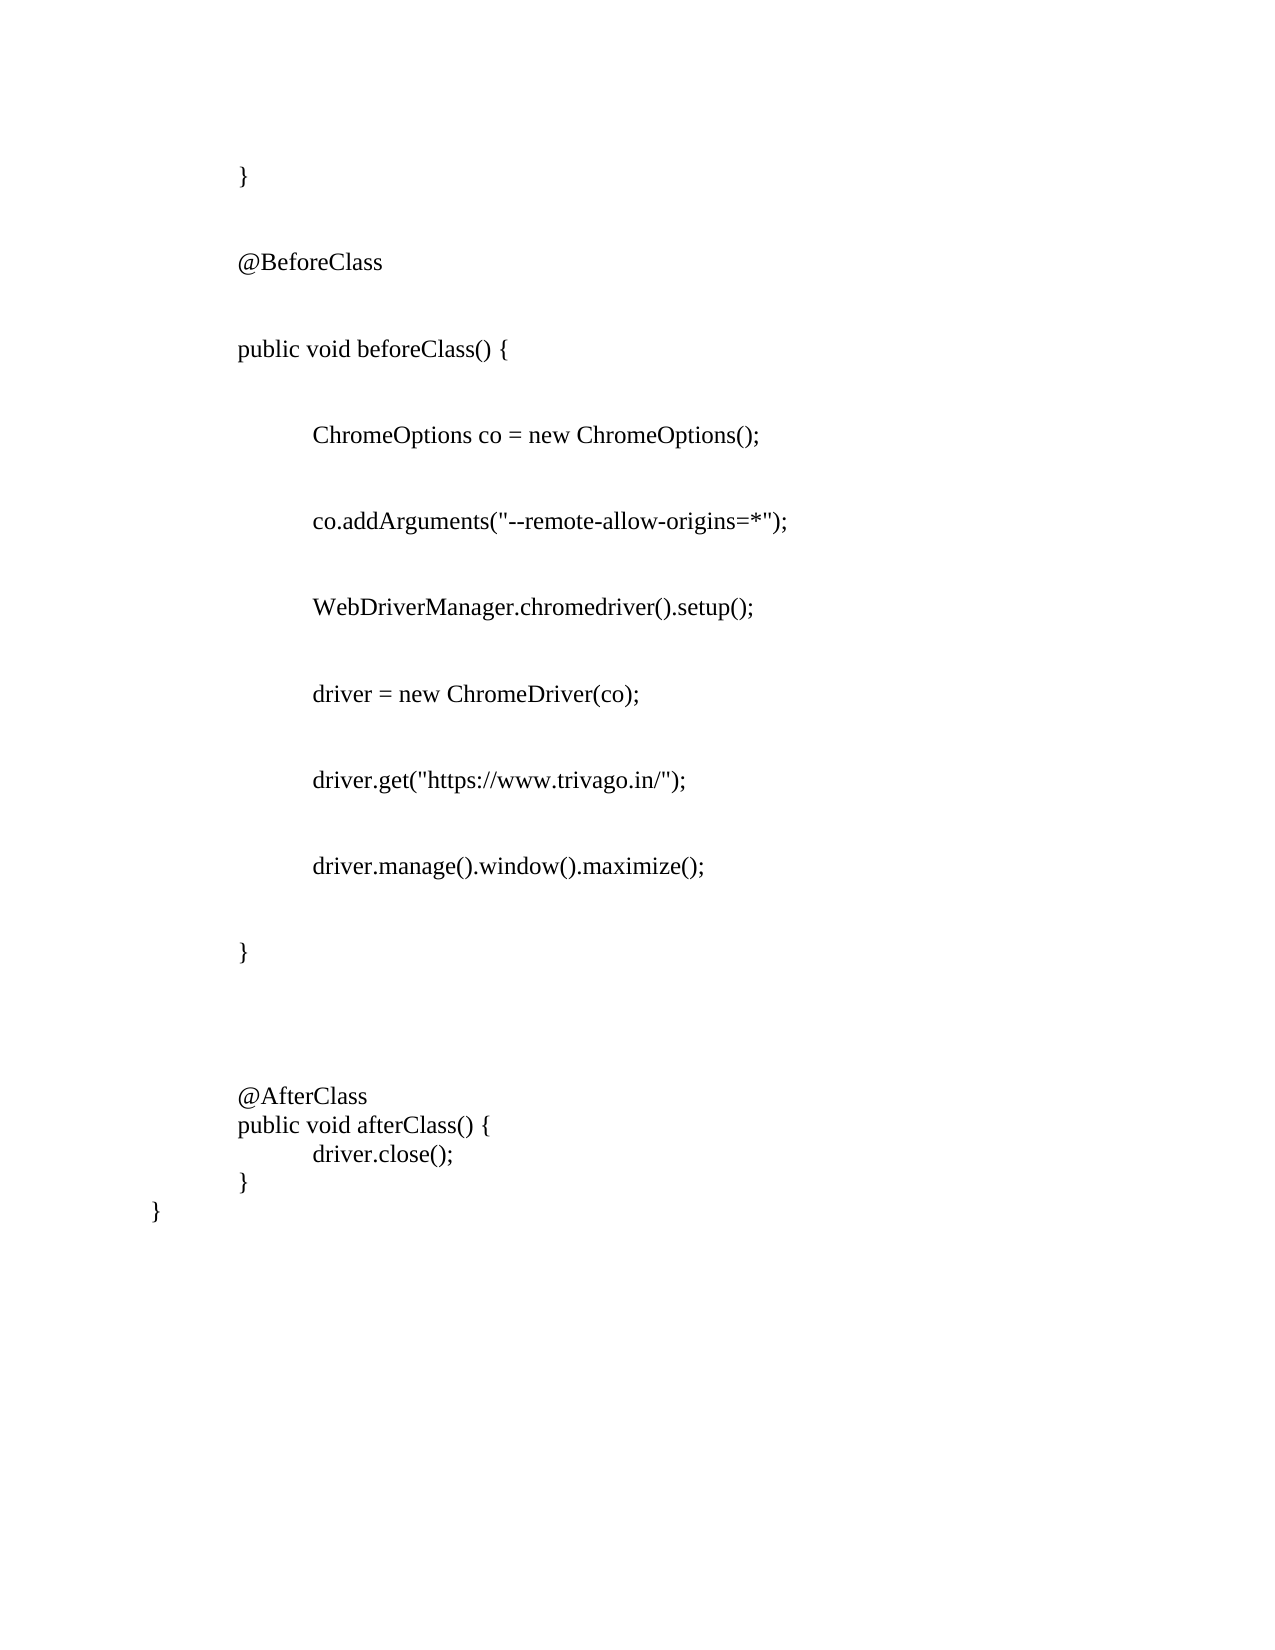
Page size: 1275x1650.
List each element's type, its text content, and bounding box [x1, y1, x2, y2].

text driver.get("https://www.trivago.in/"); [150, 765, 1125, 794]
text public void afterClass() { [150, 1110, 1125, 1139]
text public void beforeClass() { [150, 334, 1125, 362]
text driver = new ChromeDriver(co); [150, 679, 1125, 707]
text driver.manage().window().maximize(); [150, 851, 1125, 880]
text } [150, 937, 1125, 966]
text @AfterClass [150, 1081, 1125, 1110]
text driver.close(); [150, 1139, 1125, 1167]
text } [150, 161, 1125, 190]
text co.addArguments("--remote-allow-origins=*"); [150, 506, 1125, 535]
text } [150, 1167, 1125, 1196]
text } [150, 1196, 1125, 1225]
text WebDriverManager.chromedriver().setup(); [150, 592, 1125, 621]
text ChromeOptions co = new ChromeOptions(); [150, 420, 1125, 449]
text @BeforeClass [150, 247, 1125, 276]
